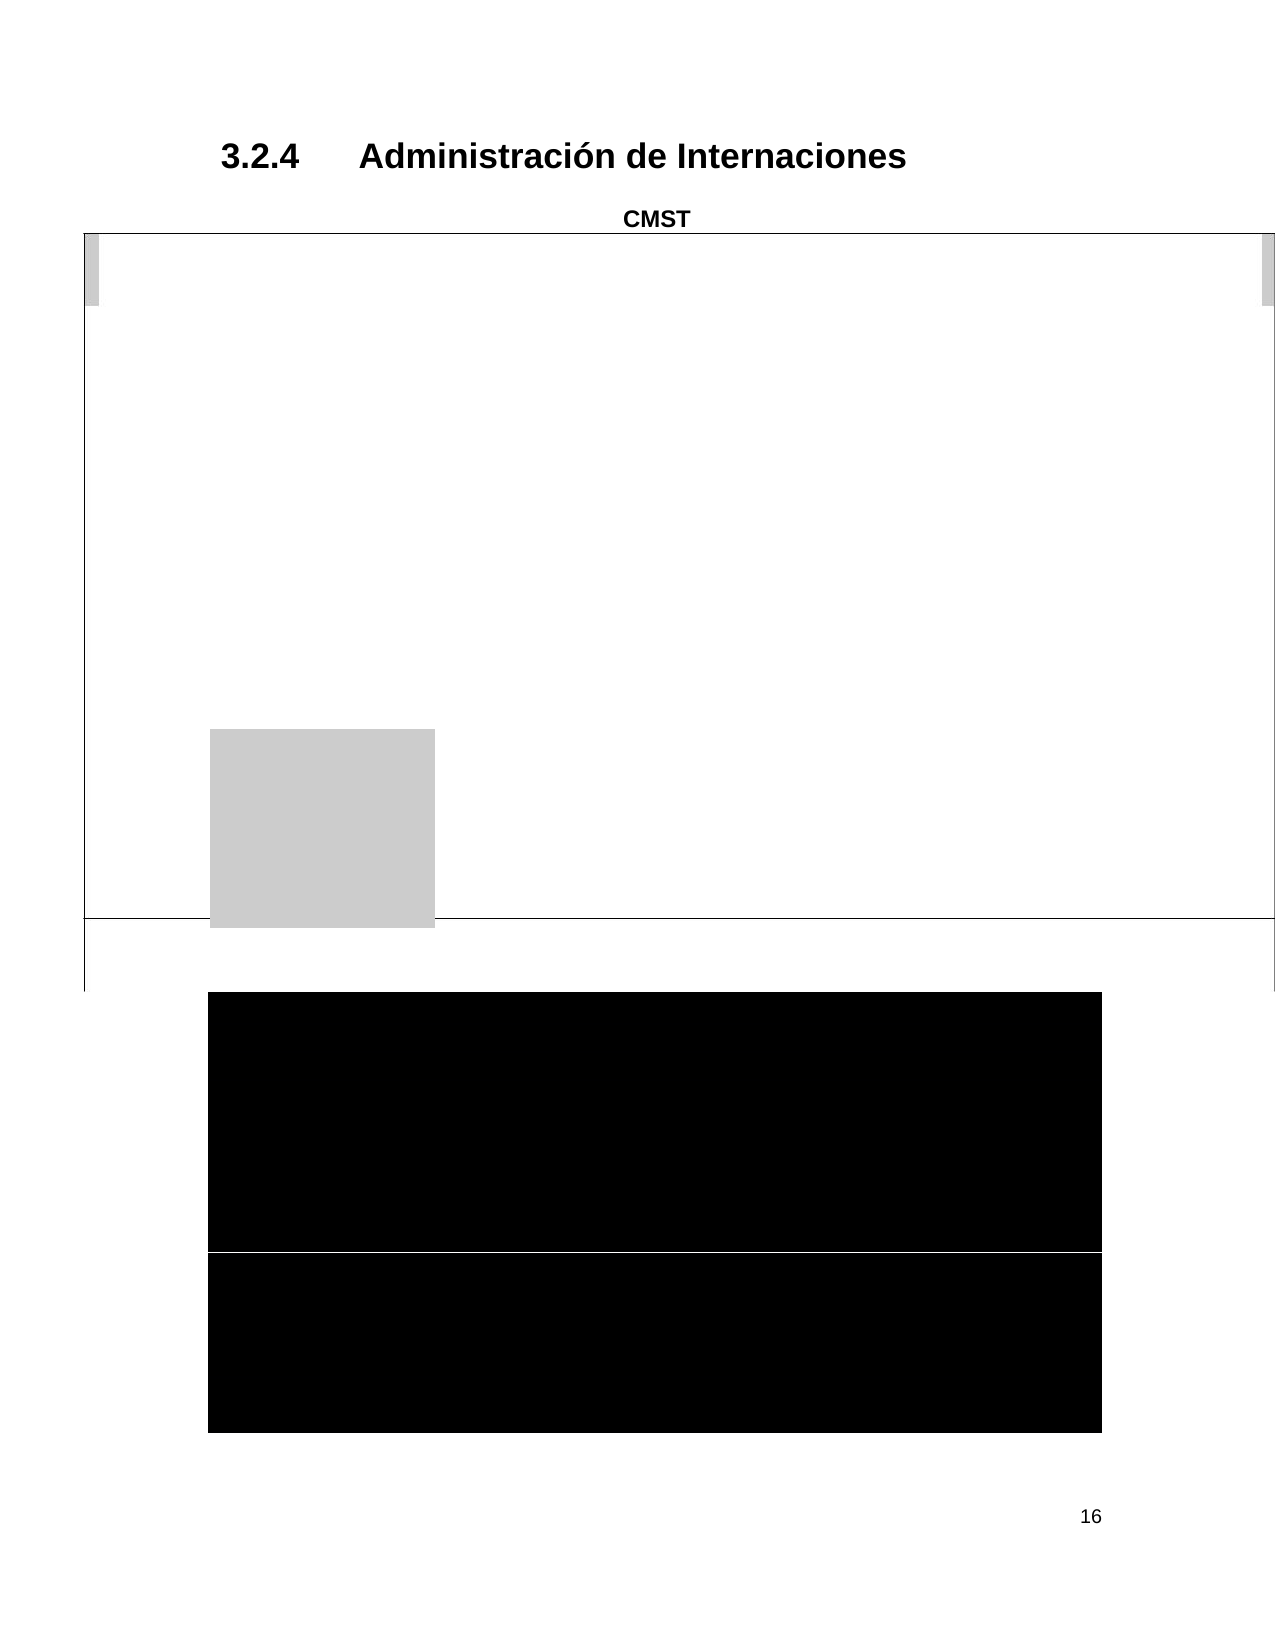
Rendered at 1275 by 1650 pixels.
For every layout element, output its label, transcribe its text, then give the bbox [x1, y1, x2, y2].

table_cell [208, 1101, 1102, 1126]
table_cell [208, 1200, 1102, 1225]
table_cell [208, 1176, 1102, 1200]
table_cell [208, 1053, 1102, 1079]
text 16 [1080, 1505, 1102, 1527]
table_cell [208, 1324, 1102, 1349]
table_cell [208, 1151, 1102, 1176]
table_cell [208, 996, 1102, 1023]
table_cell [208, 1275, 1102, 1301]
picture [83, 233, 1275, 992]
table_cell [208, 1379, 1102, 1401]
text CMST [623, 205, 1102, 233]
table_cell [208, 1349, 1102, 1376]
table_cell [208, 1081, 1102, 1101]
table_cell [208, 1225, 1102, 1252]
table_cell [208, 1401, 1102, 1431]
table_cell [208, 1301, 1102, 1324]
table_cell [208, 1025, 1102, 1051]
table_cell [208, 992, 1102, 996]
table_cell [208, 1255, 1102, 1275]
table_cell [208, 1126, 1102, 1151]
list Administración de Internaciones [221, 135, 1102, 176]
